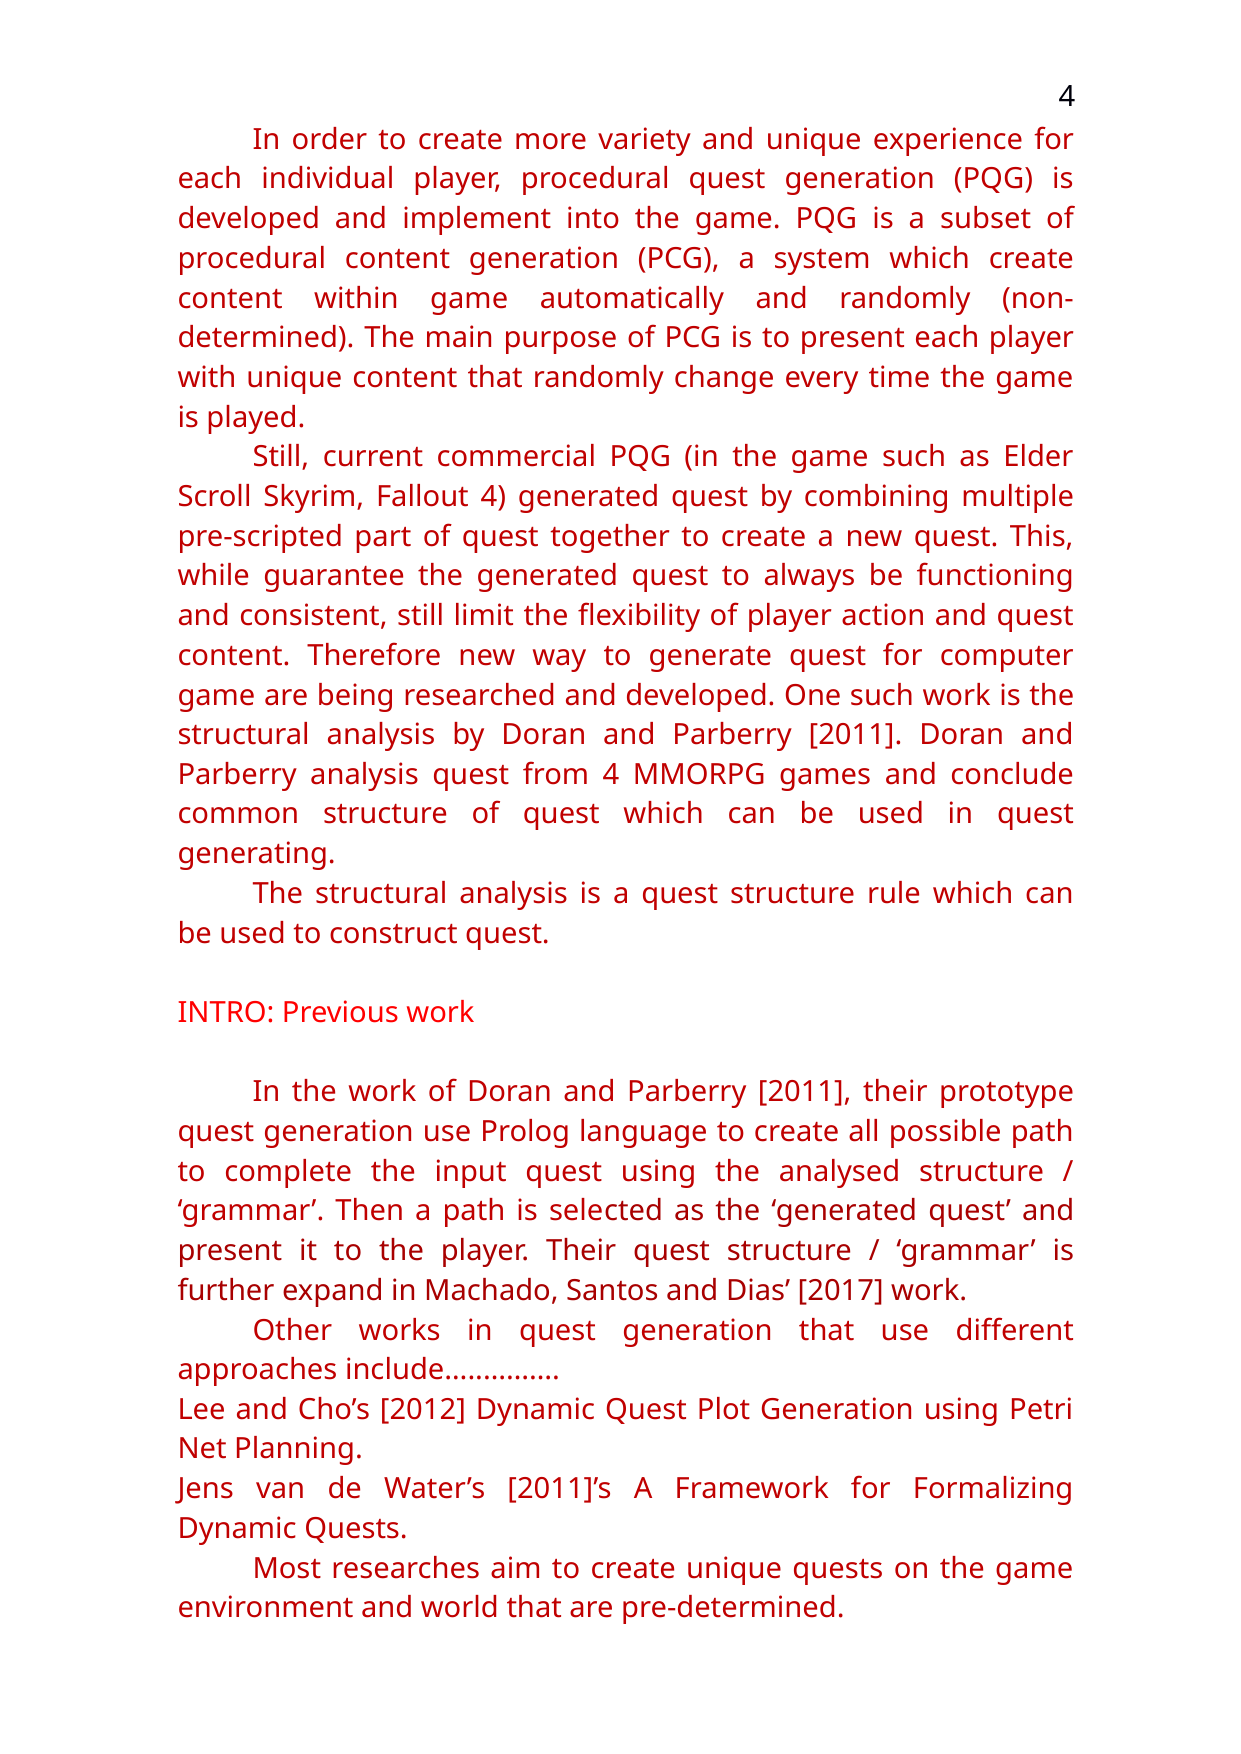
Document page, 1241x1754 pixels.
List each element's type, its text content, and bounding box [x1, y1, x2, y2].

text Most researches aim to create unique quests on the game environment and world that are pre-determined. [177, 1547, 1075, 1626]
text In order to create more variety and unique experience for each individual player, procedural quest generation (PQG) is developed and implement into the game. PQG is a subset of procedural content generation (PCG), a system which create content within game automatically and randomly (non-determined). The main purpose of PCG is to present each player with unique content that randomly change every time the game is played. [177, 118, 1075, 436]
text Other works in quest generation that use different approaches include…..………. [177, 1309, 1075, 1388]
text Lee and Cho’s [2012] Dynamic Quest Plot Generation using Petri Net Planning. [177, 1388, 1075, 1467]
text INTRO: Previous work [177, 991, 1075, 1031]
text Jens van de Water’s [2011]’s A Framework for Formalizing Dynamic Quests. [177, 1467, 1075, 1547]
text Still, current commercial PQG (in the game such as Elder Scroll Skyrim, Fallout 4) generated quest by combining multiple pre-scripted part of quest together to create a new quest. This, while guarantee the generated quest to always be functioning and consistent, still limit the flexibility of player action and quest content. Therefore new way to generate quest for computer game are being researched and developed. One such work is the structural analysis by Doran and Parberry [2011]. Doran and Parberry analysis quest from 4 MMORPG games and conclude common structure of quest which can be used in quest generating. [177, 436, 1075, 872]
text In the work of Doran and Parberry [2011], their prototype quest generation use Prolog language to create all possible path to complete the input quest using the analysed structure / ‘grammar’. Then a path is selected as the ‘generated quest’ and present it to the player. Their quest structure / ‘grammar’ is further expand in Machado, Santos and Dias’ [2017] work. [177, 1071, 1075, 1309]
text The structural analysis is a quest structure rule which can be used to construct quest. [177, 872, 1075, 952]
